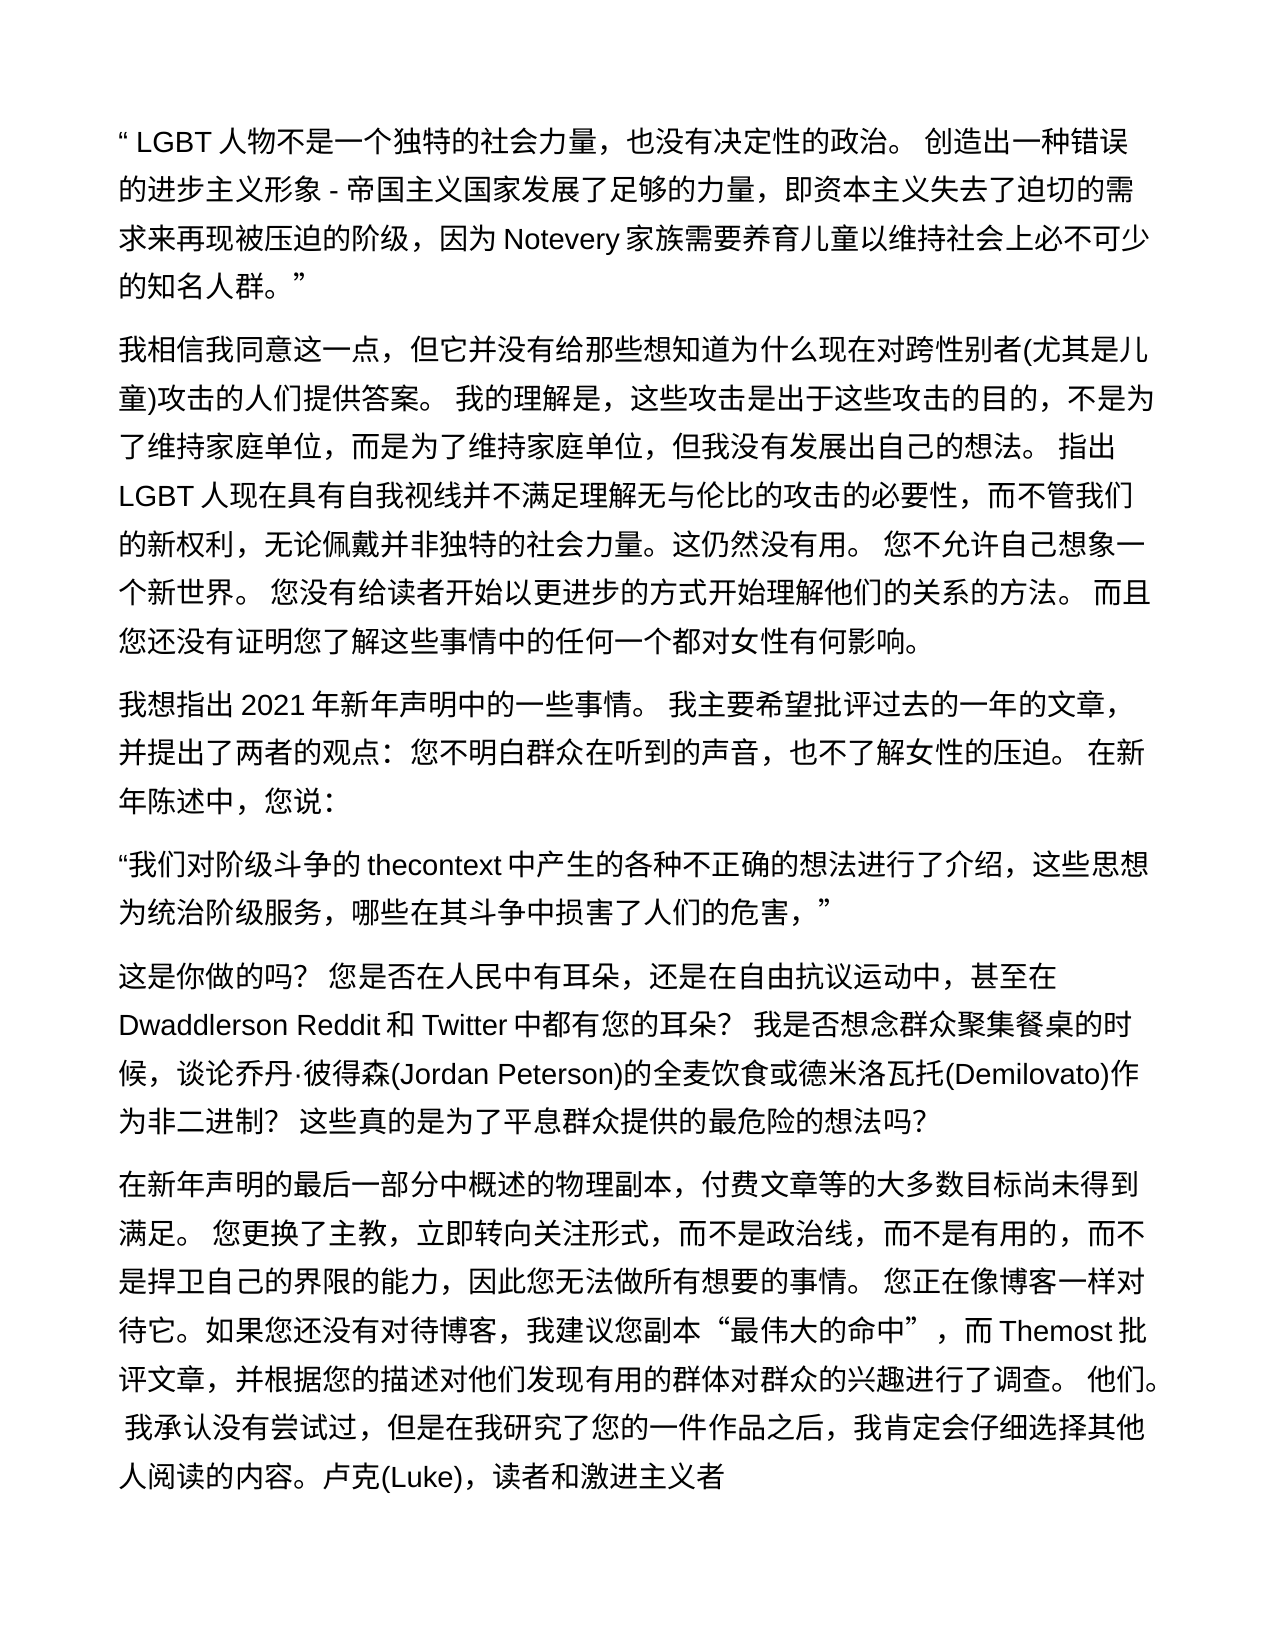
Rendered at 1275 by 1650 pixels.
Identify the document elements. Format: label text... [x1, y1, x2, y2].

text 在新年声明的最后一部分中概述的物理副本，付费文章等的大多数目标尚未得到满足。 您更换了主教，立即转向关注形式，而不是政治线，而不是有用的，而不是捍卫自己的界限的能力，因此您无法做所有想要的事情。 您正在像博客一样对待它。如果您还没有对待博客，我建议您副本“最伟大的命中”，而Themost批评文章，并根据您的描述对他们发现有用的群体对群众的兴趣进行了调查。 他们。 我承认没有尝试过，但是在我研究了您的一件作品之后，我肯定会仔细选择其他人阅读的内容。卢克(Luke)，读者和激进主义者 [118, 1162, 1157, 1495]
text “ LGBT人物不是一个独特的社会力量，也没有决定性的政治。 创造出一种错误的进步主义形象 - 帝国主义国家发展了足够的力量，即资本主义失去了迫切的需求来再现被压迫的阶级，因为Notevery家族需要养育儿童以维持社会上必不可少的知名人群。” [118, 118, 1157, 306]
text 我想指出2021年新年声明中的一些事情。 我主要希望批评过去的一年的文章，并提出了两者的观点：您不明白群众在听到的声音，也不了解女性的压迫。 在新年陈述中，您说： [118, 681, 1157, 821]
text “我们对阶级斗争的thecontext中产生的各种不正确的想法进行了介绍，这些思想为统治阶级服务，哪些在其斗争中损害了人们的危害，” [118, 841, 1157, 932]
text 我相信我同意这一点，但它并没有给那些想知道为什么现在对跨性别者(尤其是儿童)攻击的人们提供答案。 我的理解是，这些攻击是出于这些攻击的目的，不是为了维持家庭单位，而是为了维持家庭单位，但我没有发展出自己的想法。 指出LGBT人现在具有自我视线并不满足理解无与伦比的攻击的必要性，而不管我们的新权利，无论佩戴并非独特的社会力量。这仍然没有用。 您不允许自己想象一个新世界。 您没有给读者开始以更进步的方式开始理解他们的关系的方法。 而且您还没有证明您了解这些事情中的任何一个都对女性有何影响。 [118, 327, 1157, 660]
text 这是你做的吗？ 您是否在人民中有耳朵，还是在自由抗议运动中，甚至在Dwaddlerson Reddit和Twitter中都有您的耳朵？ 我是否想念群众聚集餐桌的时候，谈论乔丹·彼得森(Jordan Peterson)的全麦饮食或德米洛瓦托(Demilovato)作为非二进制？ 这些真的是为了平息群众提供的最危险的想法吗？ [118, 953, 1157, 1141]
